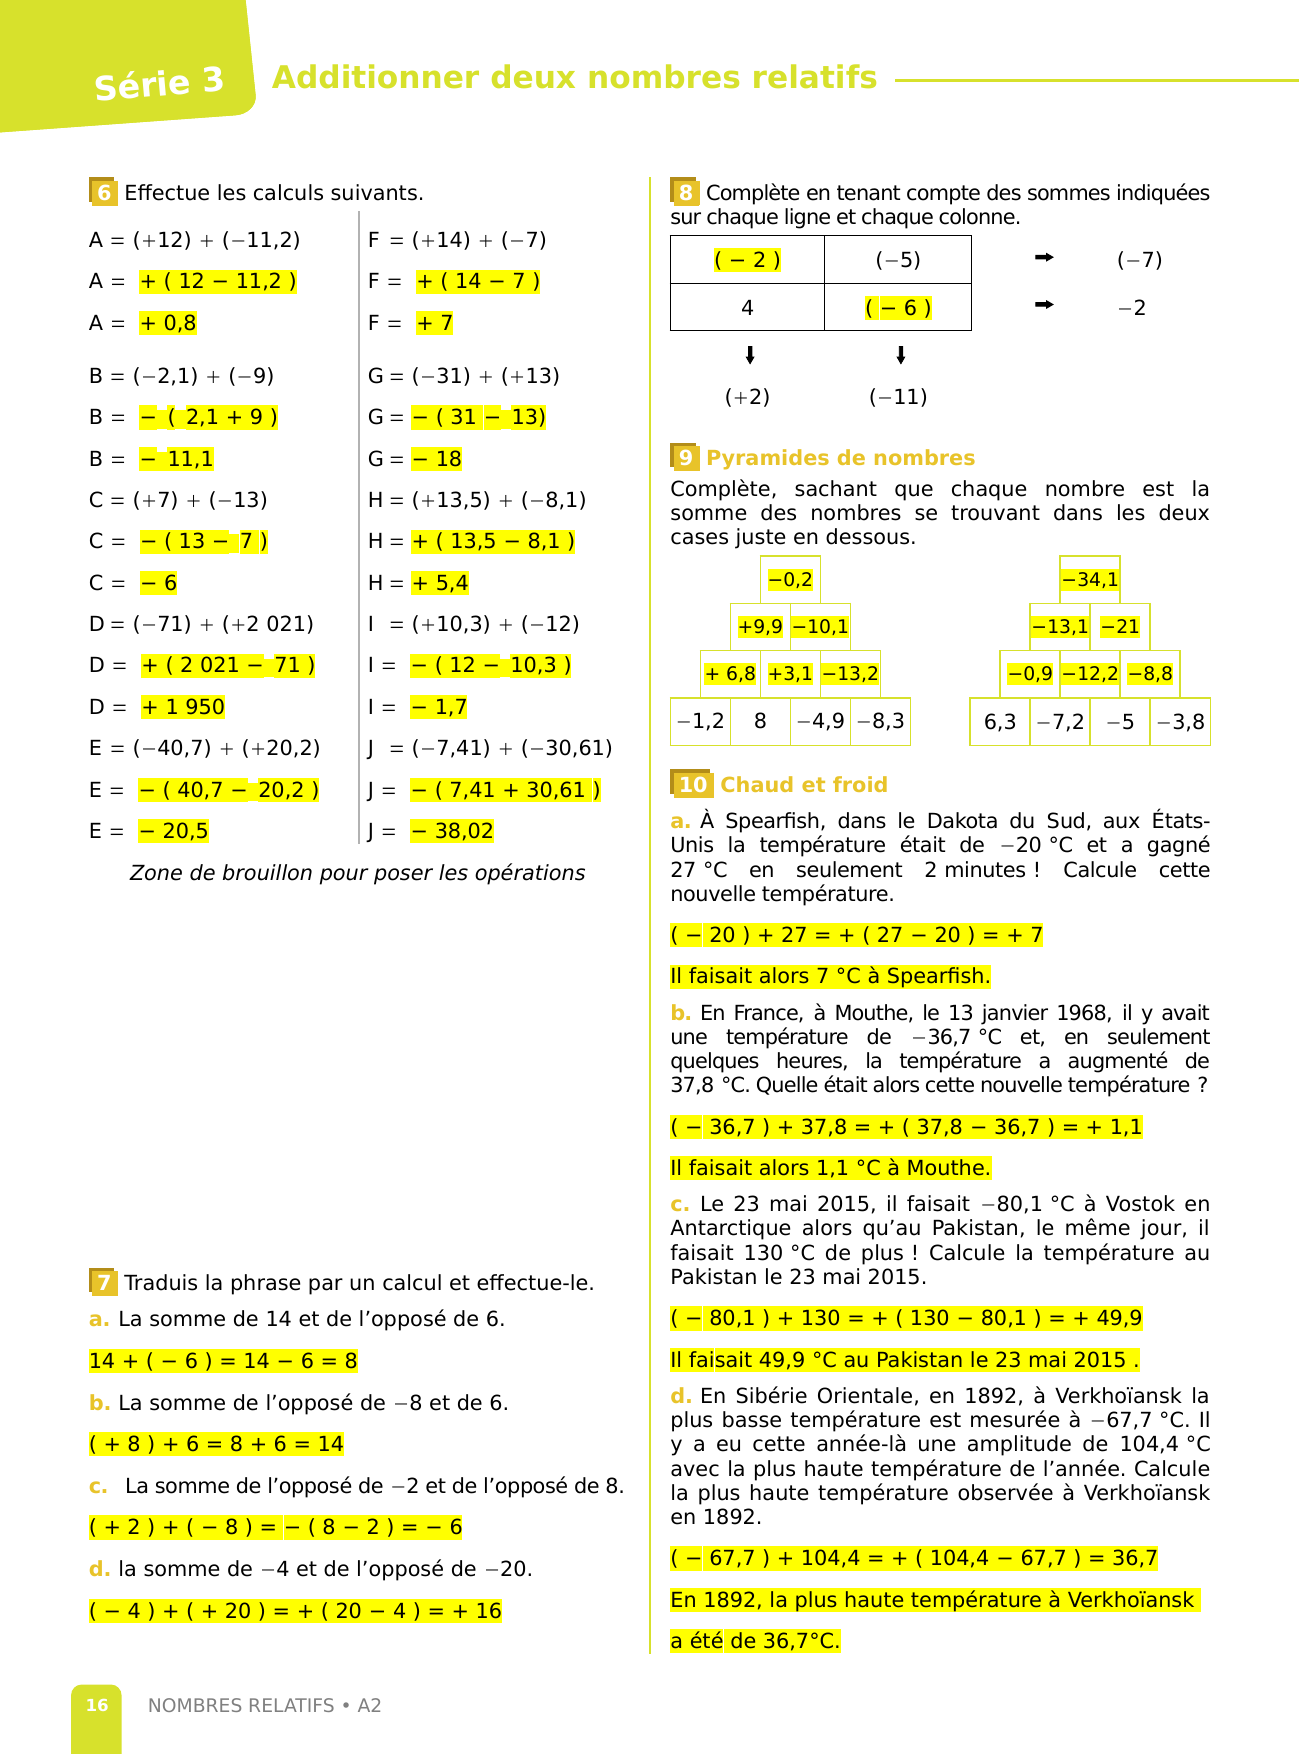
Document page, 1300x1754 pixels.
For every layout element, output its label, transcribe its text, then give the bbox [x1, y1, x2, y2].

table_cell ─3,8 [1151, 699, 1210, 744]
subtitle C = (7)  (−13) [88, 471, 350, 512]
subtitle Effectue les calculs suivants. [114, 177, 629, 205]
text Il faisait alors 1,1 °C à Mouthe. [670, 1139, 1211, 1180]
table_cell [1151, 603, 1180, 650]
subtitle J = (−7,41)  (−30,61) [368, 719, 629, 761]
table_header −0,2 [761, 557, 820, 603]
text Zone de brouillon pour poser les opérations [88, 861, 629, 885]
table_cell (2) [670, 379, 824, 414]
table_header [1121, 555, 1150, 603]
table_cell  [670, 331, 824, 379]
table_header [1150, 555, 1180, 603]
subtitle G = (−31)  (13) [368, 347, 629, 388]
table_cell −21 [1091, 604, 1149, 650]
text I = − 1,7 [368, 678, 629, 719]
table_header [1180, 555, 1211, 603]
text E = − 20,5 [88, 802, 350, 843]
table_header [821, 555, 850, 603]
list la somme de −4 et de l’opposé de −20. [88, 1557, 629, 1582]
subtitle A = (12)  (−11,2) [88, 211, 350, 252]
table_header [1000, 555, 1030, 603]
text B = − 11,1 [88, 430, 350, 471]
table_cell −7,2 [1031, 699, 1089, 744]
table_cell +3,1 [761, 651, 820, 697]
subtitle G = − ( 31 − 13) [368, 388, 629, 430]
list La somme de 14 et de l’opposé de 6. [88, 1307, 629, 1332]
table_cell −10,1 [791, 604, 850, 650]
table_header (−5) [825, 236, 971, 283]
subtitle Pyramides de nombres [696, 443, 1211, 471]
table_cell  [824, 331, 972, 379]
table_cell  [972, 283, 1117, 330]
text C = − 6 [88, 554, 350, 595]
table_cell ( − 6 ) [825, 284, 971, 330]
table_cell −8,8 [1121, 651, 1179, 697]
table_cell [1000, 603, 1029, 650]
subtitle Complète en tenant compte des sommes indiquées sur chaque ligne et chaque colonne. [670, 177, 1211, 229]
subtitle F = (14)  (−7) [368, 211, 629, 252]
table_cell [881, 650, 910, 697]
table_header [1030, 555, 1059, 603]
table_cell [970, 650, 999, 697]
table_cell −13,2 [821, 651, 880, 697]
table_cell [970, 603, 1000, 650]
table_header [930, 555, 1000, 603]
subtitle F = + 7 [368, 294, 629, 335]
text A = + 0,8 [88, 294, 350, 335]
table_cell [880, 603, 910, 650]
list En Sibérie Orientale, en 1892, à Verkhoïansk la plus basse température est mesurée à −67,7 °C. Il y a eu cette année-là une amplitude de 104,4 °C avec la plus haute température de l’année. Calcule la plus haute température observée à Verkhoïansk en 1892. [670, 1384, 1211, 1529]
table_header [700, 555, 730, 603]
table_cell 4 [671, 284, 824, 330]
text ( − 36,7 ) + 37,8 = + ( 37,8 − 36,7 ) = + 1,1 [670, 1098, 1211, 1139]
table_header [880, 555, 930, 603]
table_cell 6,3 [971, 699, 1029, 744]
table_cell [972, 379, 1117, 414]
table_cell −13,1 [1031, 604, 1089, 650]
subtitle Traduis la phrase par un calcul et effectue-le. [114, 1268, 629, 1296]
table_header ( − 2 ) [671, 236, 824, 283]
subtitle D = (−71)  (2 021) [88, 595, 350, 636]
table_cell [930, 697, 969, 744]
table_cell [910, 603, 930, 650]
text 14 + ( − 6 ) = 14 − 6 = 8 [88, 1332, 629, 1373]
table_cell [972, 330, 1117, 379]
list La somme de l’opposé de −8 et de 6. [88, 1391, 629, 1415]
table_cell −5 [1091, 699, 1149, 744]
table_cell [910, 650, 930, 697]
text J = − ( 7,41 + 30,61 ) [368, 761, 629, 802]
table_cell −0,9 [1001, 651, 1059, 697]
list Le 23 mai 2015, il faisait −80,1 °C à Vostok en Antarctique alors qu’au Pakistan, le même jour, il faisait 130 °C de plus ! Calcule la température au Pakistan le 23 mai 2015. [670, 1192, 1211, 1289]
text ( − 20 ) + 27 = + ( 27 − 20 ) = + 7 [670, 906, 1211, 947]
text ( − 67,7 ) + 104,4 = + ( 104,4 − 67,7 ) = 36,7 [670, 1529, 1211, 1571]
table_header [730, 555, 760, 603]
table_cell ─4,9 [791, 699, 850, 744]
subtitle B = (−2,1)  (−9) [88, 347, 350, 388]
table_cell ─8,3 [851, 699, 910, 744]
table_header [850, 555, 880, 603]
table_header [670, 555, 700, 603]
table_cell (−11) [824, 379, 972, 414]
text E = − ( 40,7 − 20,2 ) [88, 761, 350, 802]
table_cell [930, 603, 970, 650]
text ( + 8 ) + 6 = 8 + 6 = 14 [88, 1415, 629, 1456]
text ( + 2 ) + ( − 8 ) = − ( 8 − 2 ) = − 6 [88, 1498, 629, 1540]
subtitle H = + ( 13,5 − 8,1 ) [368, 512, 629, 554]
text D = + ( 2 021 − 71 ) [88, 636, 350, 678]
table_cell [911, 697, 930, 744]
table_cell [670, 650, 700, 697]
text A = + ( 12 − 11,2 ) [88, 252, 350, 294]
table_cell −2 [1117, 283, 1201, 330]
text D = + 1 950 [88, 678, 350, 719]
table_cell [1117, 379, 1201, 414]
table_header  [972, 235, 1117, 283]
text B = − ( 2,1 + 9 ) [88, 388, 350, 430]
subtitle H = (13,5)  (−8,1) [368, 471, 629, 512]
text I = − ( 12 − 10,3 ) [368, 636, 629, 678]
table_cell + 6,8 [701, 651, 760, 697]
text En 1892, la plus haute température à Verkhoïansk a été de 36,7°C. [670, 1571, 1211, 1653]
text C = − ( 13 − 7 ) [88, 512, 350, 554]
subtitle G = − 18 [368, 430, 629, 471]
table_cell [930, 650, 970, 697]
subtitle Chaud et froid [710, 769, 1211, 797]
table_cell [1180, 603, 1211, 650]
subtitle H = + 5,4 [368, 554, 629, 595]
text Complète, sachant que chaque nombre est la somme des nombres se trouvant dans les deux cases juste en dessous. [670, 477, 1211, 549]
subtitle E = (−40,7)  (20,2) [88, 719, 350, 761]
table_cell [700, 603, 730, 650]
table_cell [851, 603, 880, 650]
table_cell 8 [731, 699, 790, 744]
text Il faisait 49,9 °C au Pakistan le 23 mai 2015 . [670, 1331, 1211, 1372]
subtitle F = + ( 14 − 7 ) [368, 252, 629, 294]
subtitle I = (10,3)  (−12) [368, 595, 629, 636]
table_cell [670, 603, 700, 650]
text Il faisait alors 7 °C à Spearfish. [670, 947, 1211, 989]
table_cell −12,2 [1061, 651, 1119, 697]
table_cell [1181, 650, 1211, 697]
text J = − 38,02 [368, 802, 629, 843]
list La somme de l’opposé de −2 et de l’opposé de 8. [88, 1474, 629, 1498]
list En France, à Mouthe, le 13 janvier 1968, il y avait une température de −36,7 °C et, en seulement quelques heures, la température a augmenté de 37,8 °C. Quelle était alors cette nouvelle température ? [670, 1001, 1211, 1098]
table_cell +9,9 [731, 604, 790, 650]
table_header −34,1 [1061, 557, 1119, 603]
text ( − 4 ) + ( + 20 ) = + ( 20 − 4 ) = + 16 [88, 1582, 629, 1623]
table_header (−7) [1117, 235, 1201, 283]
table_cell ─1,2 [671, 699, 730, 744]
text ( − 80,1 ) + 130 = + ( 130 − 80,1 ) = + 49,9 [670, 1289, 1211, 1331]
list À Spearfish, dans le Dakota du Sud, aux États-Unis la température était de −20 °C et a gagné 27 °C en seulement 2 minutes ! Calcule cette nouvelle température. [670, 809, 1211, 906]
table_cell [1117, 330, 1201, 379]
